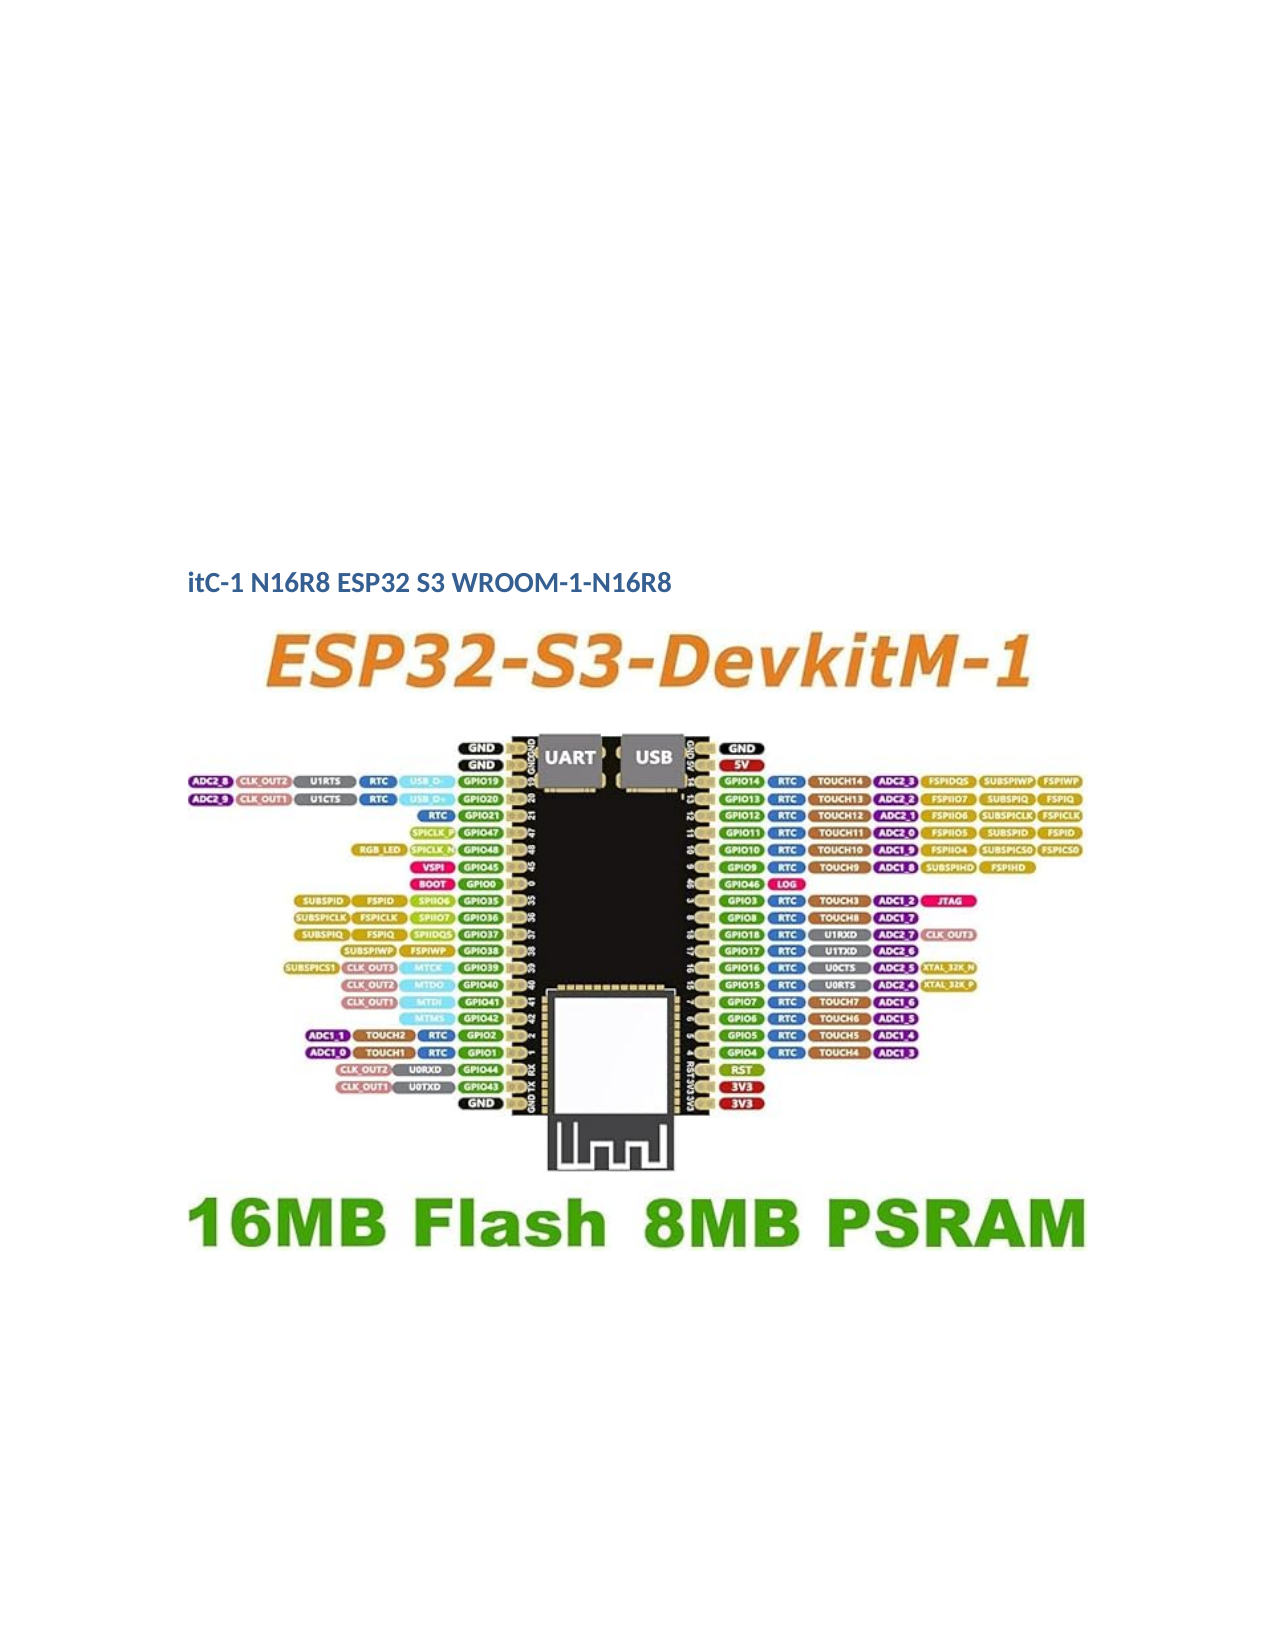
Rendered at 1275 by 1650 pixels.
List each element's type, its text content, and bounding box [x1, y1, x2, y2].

subtitle itC-1 N16R8 ESP32 S3 WROOM-1-N16R8 [187, 550, 1087, 600]
picture [187, 629, 1088, 1251]
